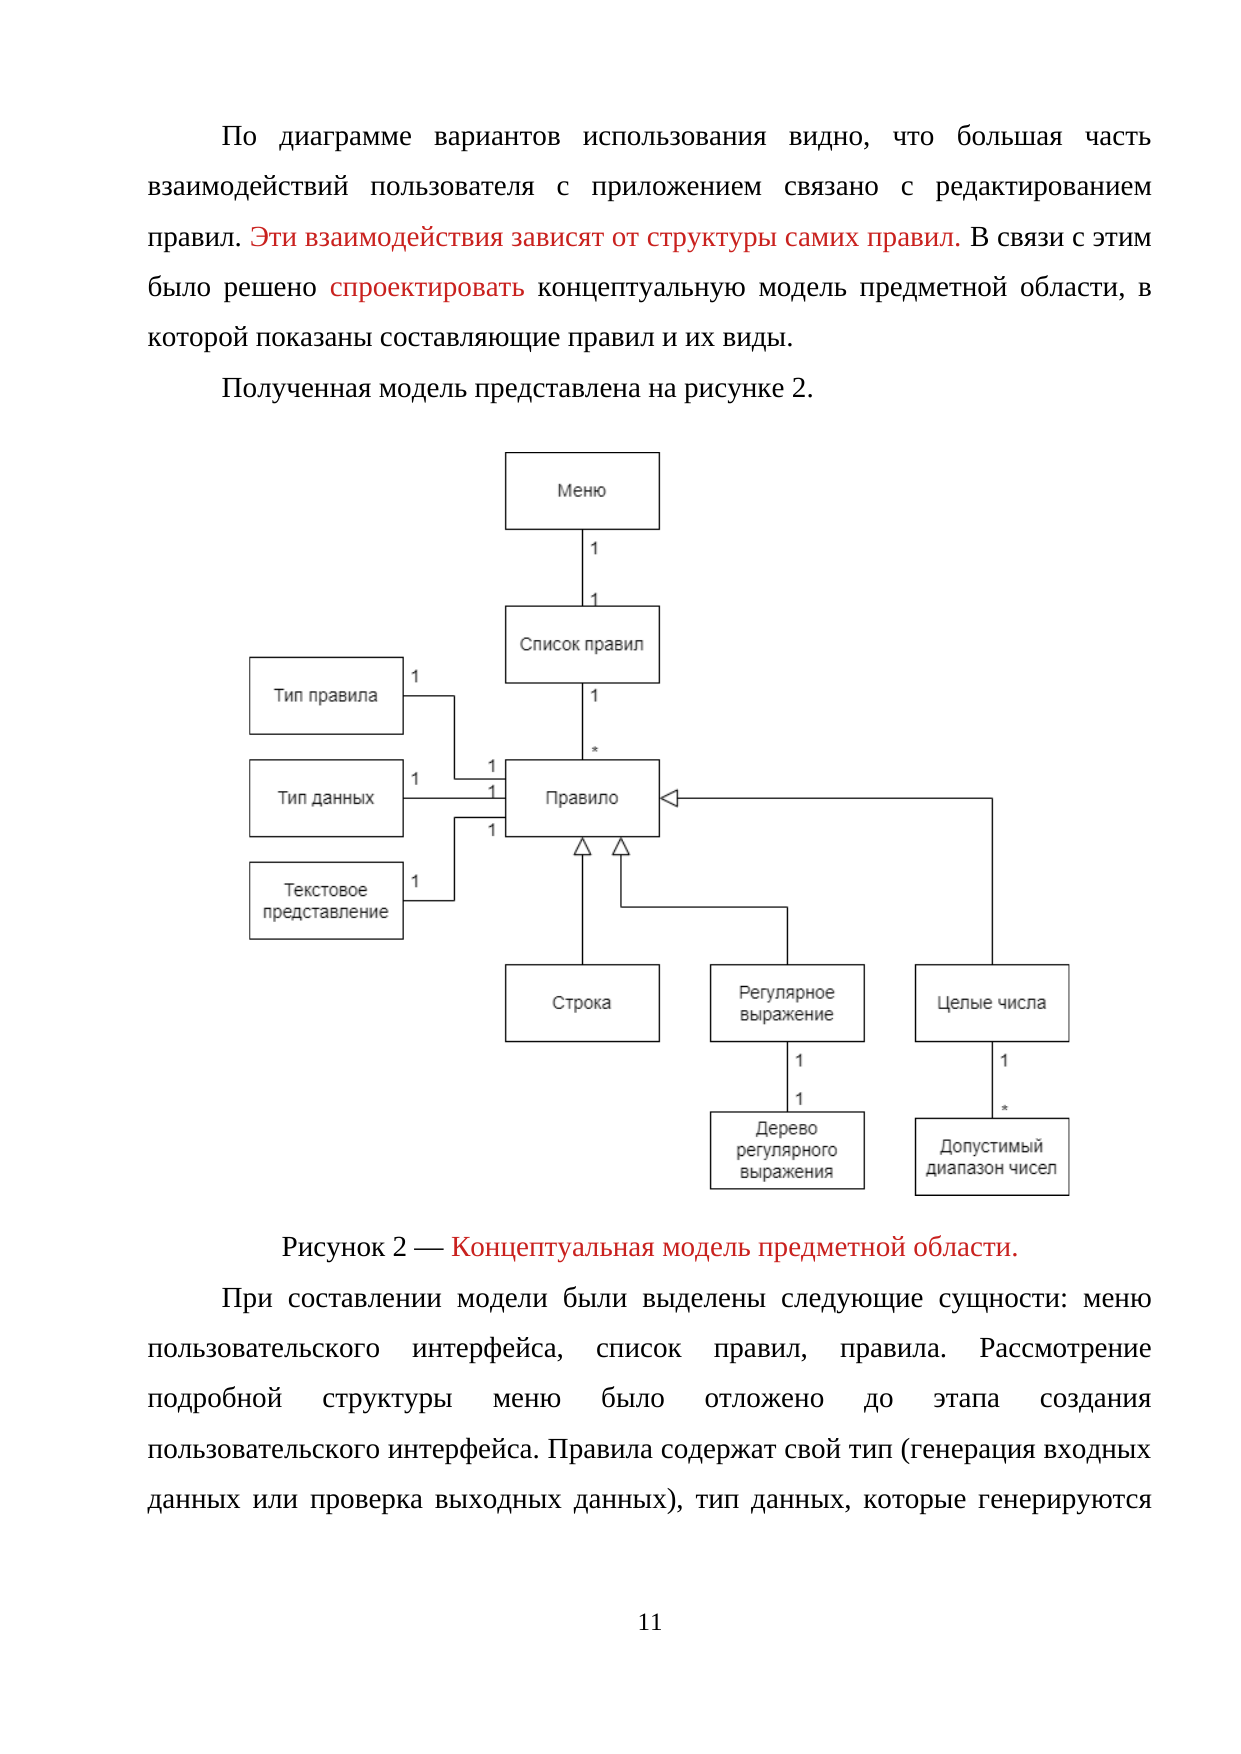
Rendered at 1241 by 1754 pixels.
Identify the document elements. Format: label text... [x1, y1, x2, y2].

text При составлении модели были выделены следующие сущности: меню пользовательского интерфейса, список правил, правила. Рассмотрение подробной структуры меню было отложено до этапа создания пользовательского интерфейса. Правила содержат свой тип (генерация входных данных или проверка выходных данных), тип данных, которые генерируются [147, 1280, 1152, 1515]
text Рисунок 2 — Концептуальная модель предметной области. [147, 420, 1152, 1263]
text Полученная модель представлена на рисунке 2. [147, 370, 1152, 403]
text По диаграмме вариантов использования видно, что большая часть взаимодействий пользователя с приложением связано с редактированием правил. Эти взаимодействия зависят от структуры самих правил. В связи с этим было решено спроектировать концептуальную модель предметной области, в которой показаны составляющие правил и их виды. [147, 118, 1152, 353]
picture [249, 452, 1070, 1196]
